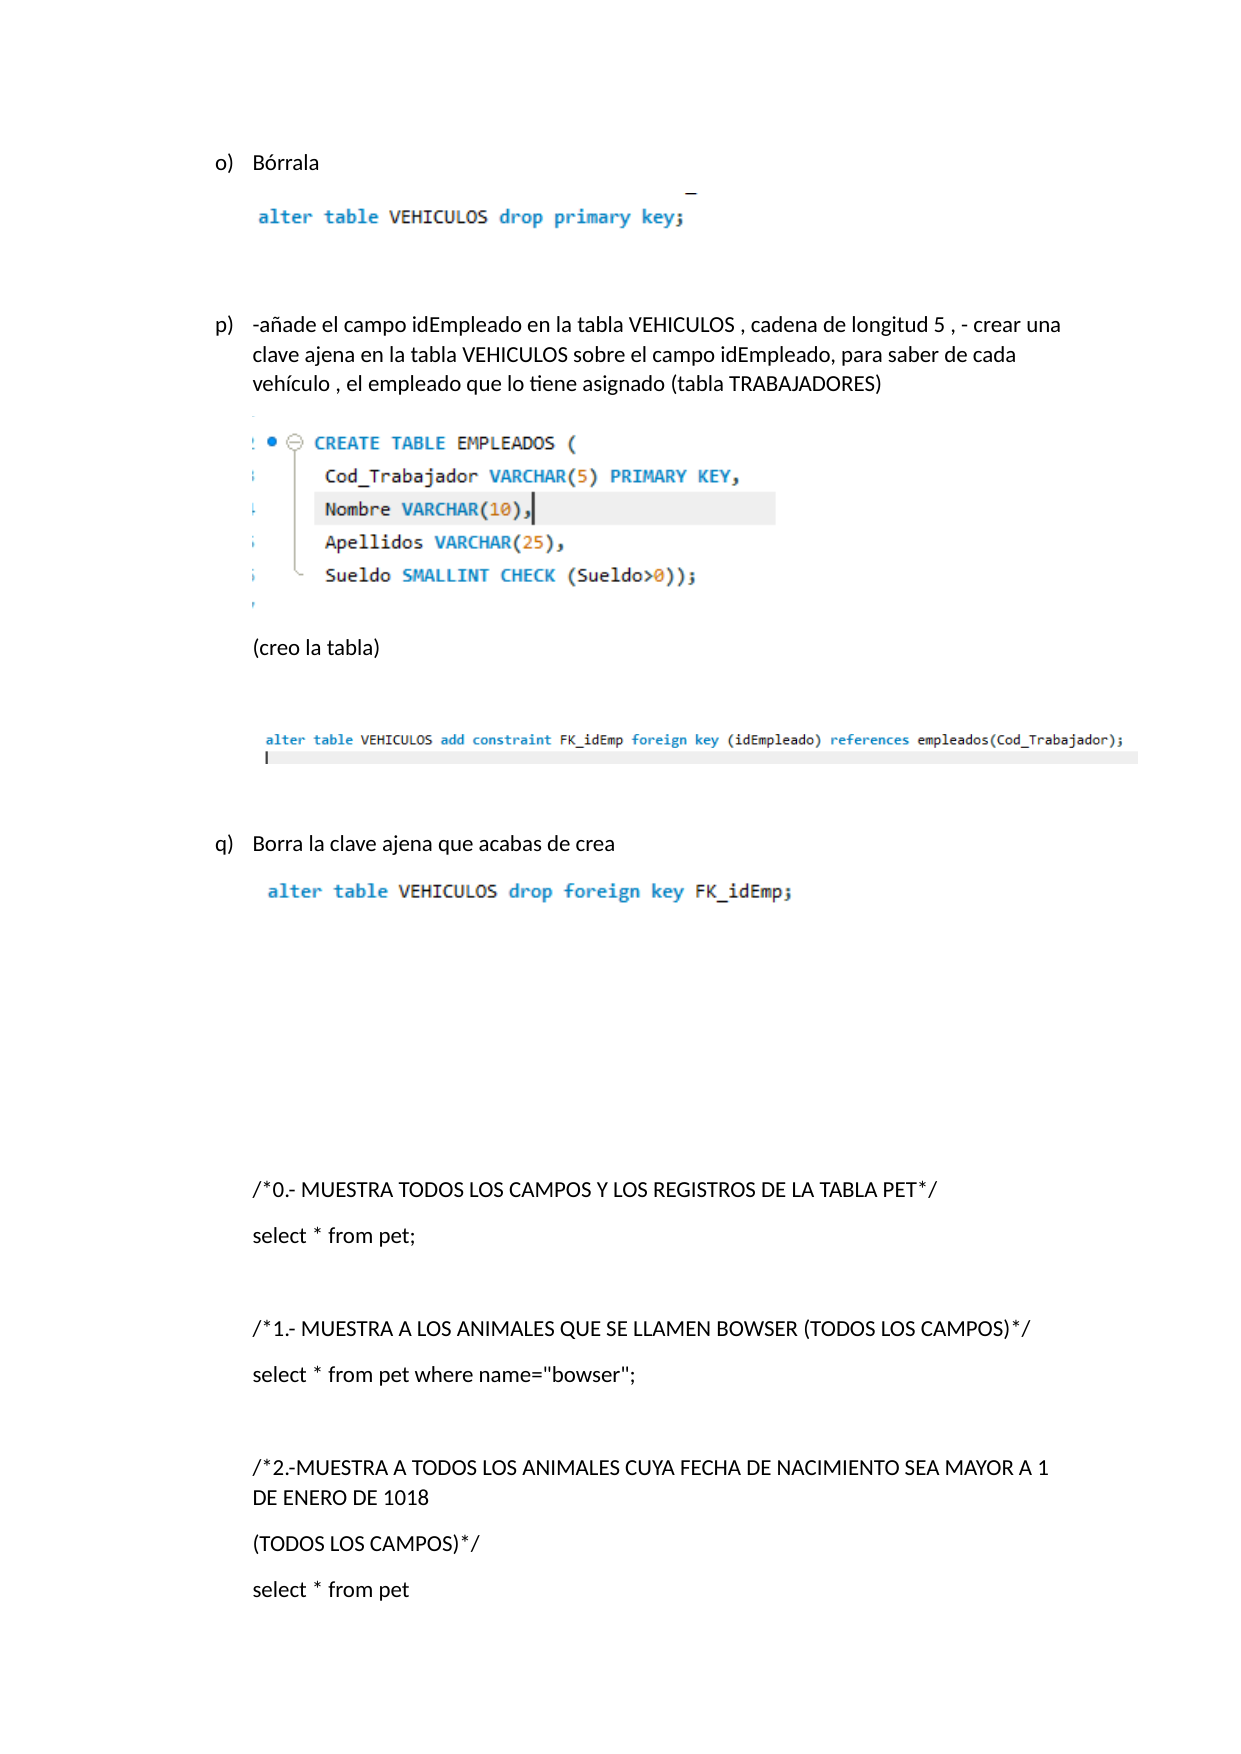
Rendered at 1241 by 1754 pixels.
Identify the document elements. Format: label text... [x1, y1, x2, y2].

list /*2.-MUESTRA A TODOS LOS ANIMALES CUYA FECHA DE NACIMIENTO SEA MAYOR A 1 DE ENERO DE 1018 [252, 1453, 1063, 1511]
list /*1.- MUESTRA A LOS ANIMALES QUE SE LLAMEN BOWSER (TODOS LOS CAMPOS)*/ [252, 1314, 1063, 1342]
list (creo la tabla) [252, 633, 1063, 661]
list Bórrala [215, 148, 1063, 176]
list select * from pet; [252, 1221, 1063, 1249]
list (TODOS LOS CAMPOS)*/ [252, 1529, 1063, 1557]
list Borra la clave ajena que acabas de crea [215, 829, 1063, 857]
list /*0.- MUESTRA TODOS LOS CAMPOS Y LOS REGISTROS DE LA TABLA PET*/ [252, 1175, 1063, 1203]
list select * from pet [252, 1576, 1063, 1604]
list -añade el campo idEmpleado en la tabla VEHICULOS , cadena de longitud 5 , - crear una clave ajena en la tabla VEHICULOS sobre el campo idEmpleado, para saber de cada vehículo , el empleado que lo tiene asignado (tabla TRABAJADORES) [215, 310, 1063, 398]
list select * from pet where name="bowser"; [252, 1361, 1063, 1388]
